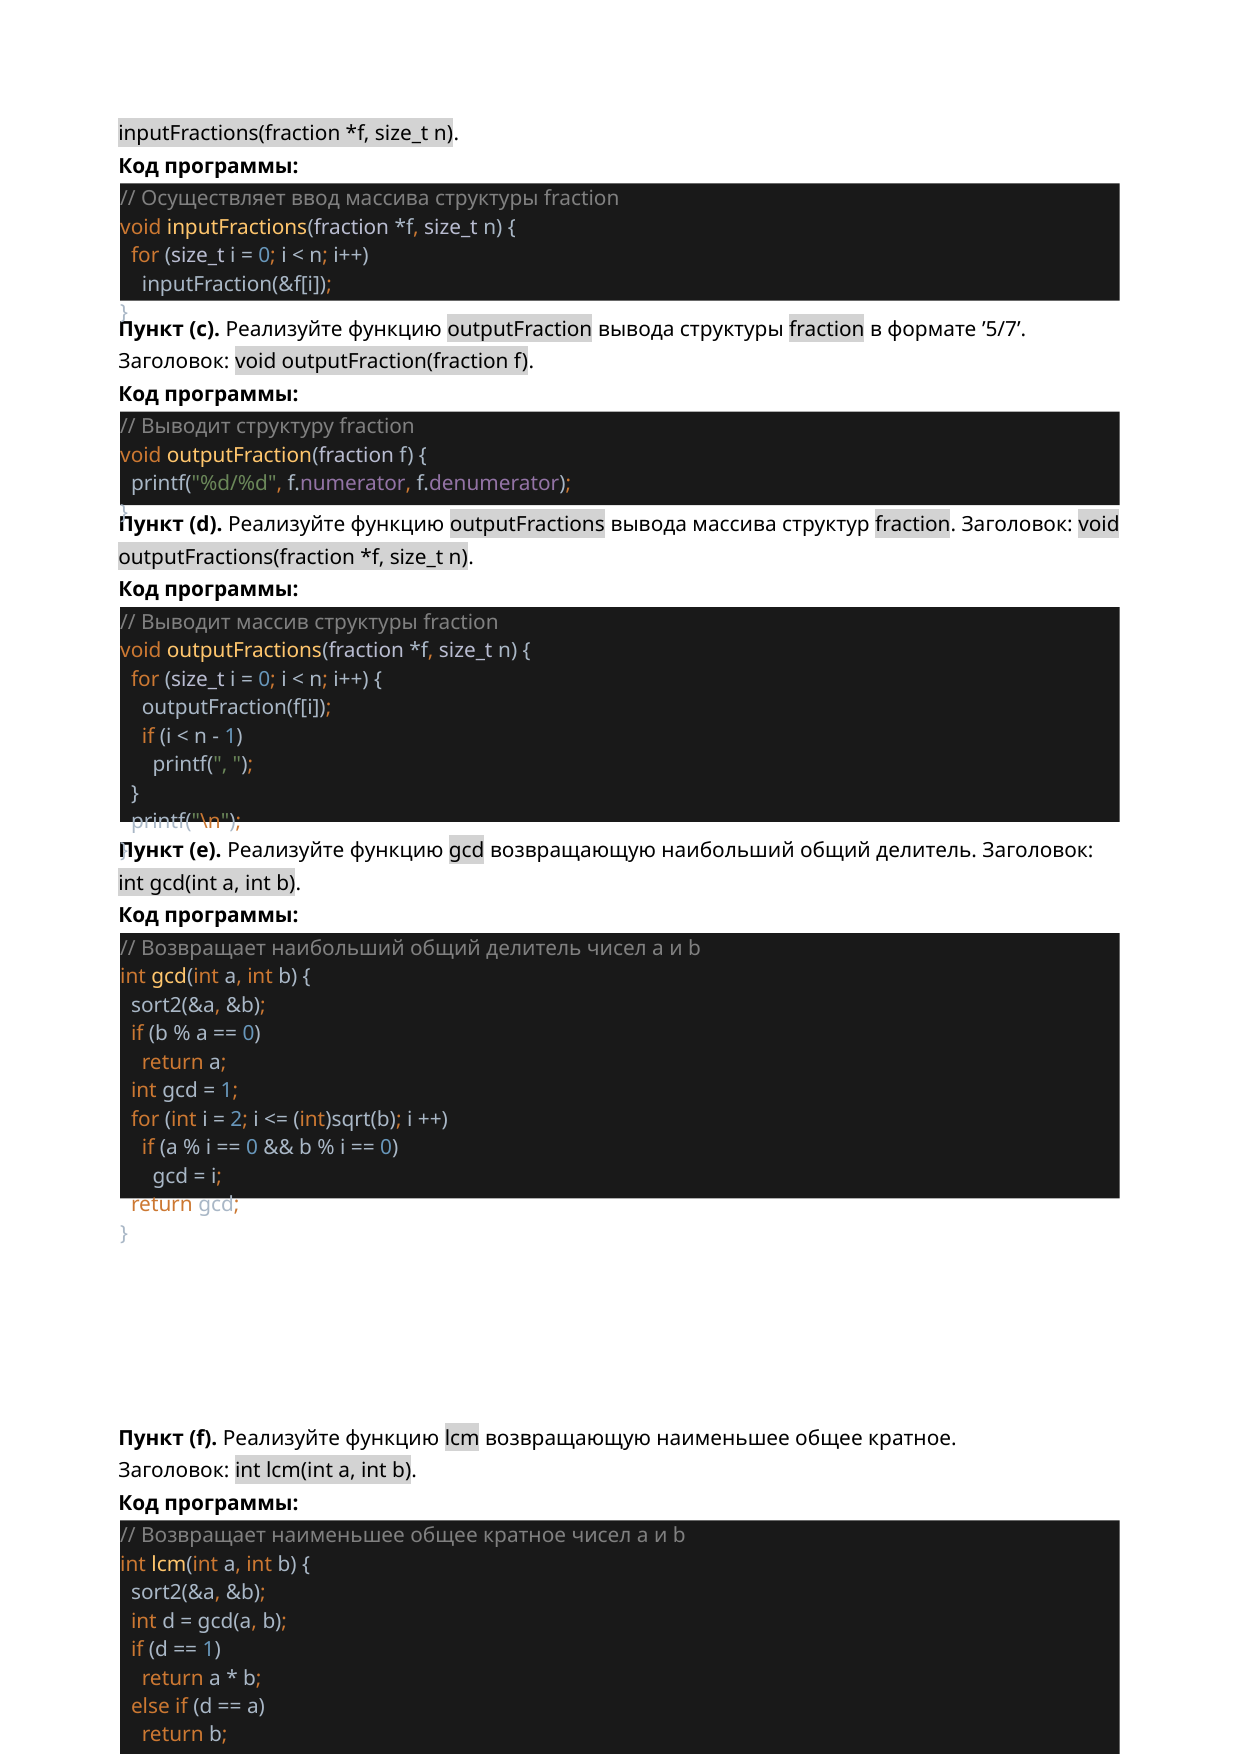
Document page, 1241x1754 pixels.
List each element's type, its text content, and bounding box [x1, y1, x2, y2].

text Пункт (e). Реализуйте функцию gcd возвращающую наибольший общий делитель. Заголовок: int gcd(int a, int b). [118, 835, 1122, 896]
text Код программы: [118, 379, 1122, 407]
text Пункт (f). Реализуйте функцию lcm возвращающую наименьшее общее кратное. [118, 1423, 1122, 1451]
text Заголовок: int lcm(int a, int b). [118, 1455, 1122, 1484]
text Пункт (c). Реализуйте функцию outputFraction вывода структуры fraction в формате ’5/7’. [118, 314, 1122, 342]
text Код программы: [118, 151, 1122, 179]
text inputFractions(fraction *f, size_t n). [118, 118, 1122, 147]
text Пункт (d). Реализуйте функцию outputFractions вывода массива структур fraction. Заголовок: void outputFractions(fraction *f, size_t n). [118, 509, 1122, 570]
text Заголовок: void outputFraction(fraction f). [118, 346, 1122, 375]
text Код программы: [118, 574, 1122, 603]
text Код программы: [118, 1488, 1122, 1516]
text Код программы: [118, 901, 1122, 929]
